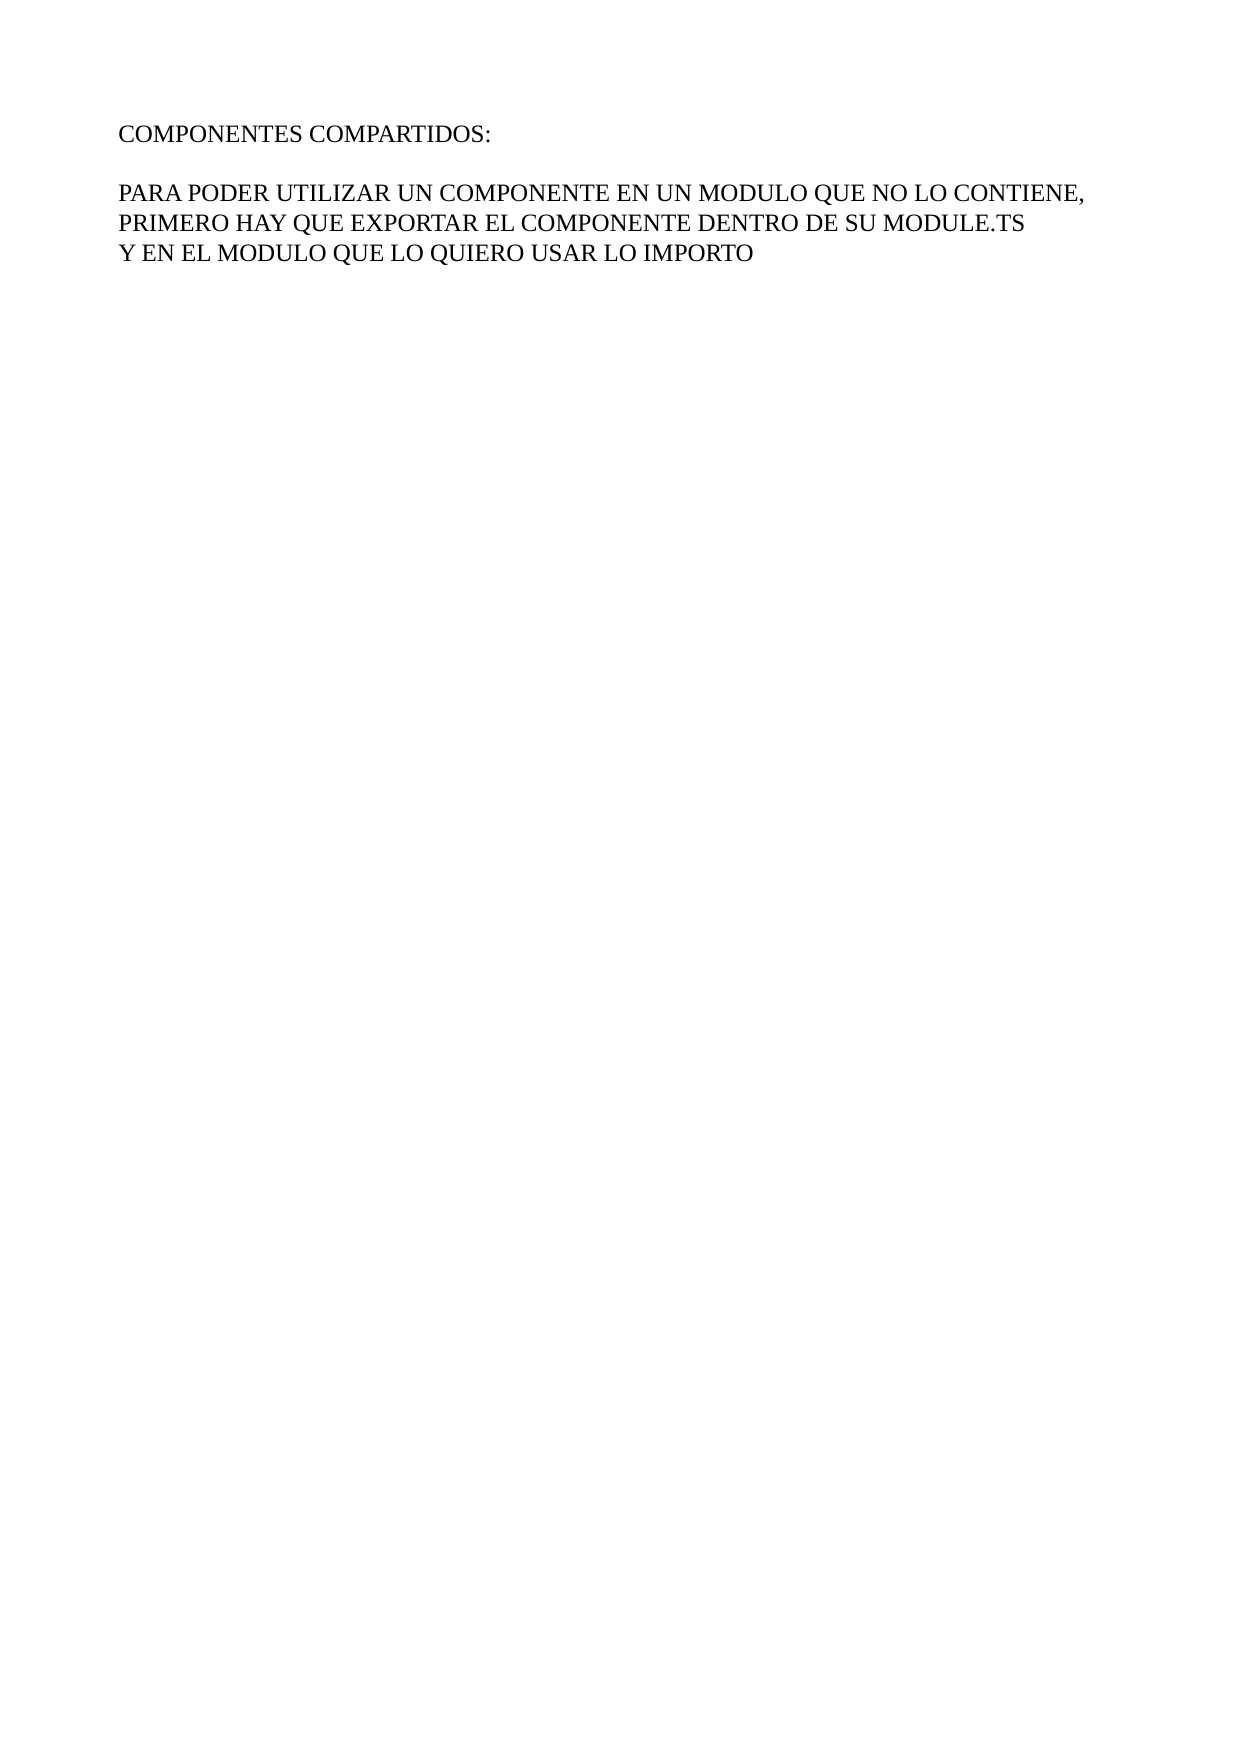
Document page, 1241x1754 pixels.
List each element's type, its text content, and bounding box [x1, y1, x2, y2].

text Y EN EL MODULO QUE LO QUIERO USAR LO IMPORTO [118, 237, 1122, 267]
text COMPONENTES COMPARTIDOS: [118, 118, 1122, 148]
text PARA PODER UTILIZAR UN COMPONENTE EN UN MODULO QUE NO LO CONTIENE, PRIMERO HAY QUE EXPORTAR EL COMPONENTE DENTRO DE SU MODULE.TS [118, 177, 1122, 237]
